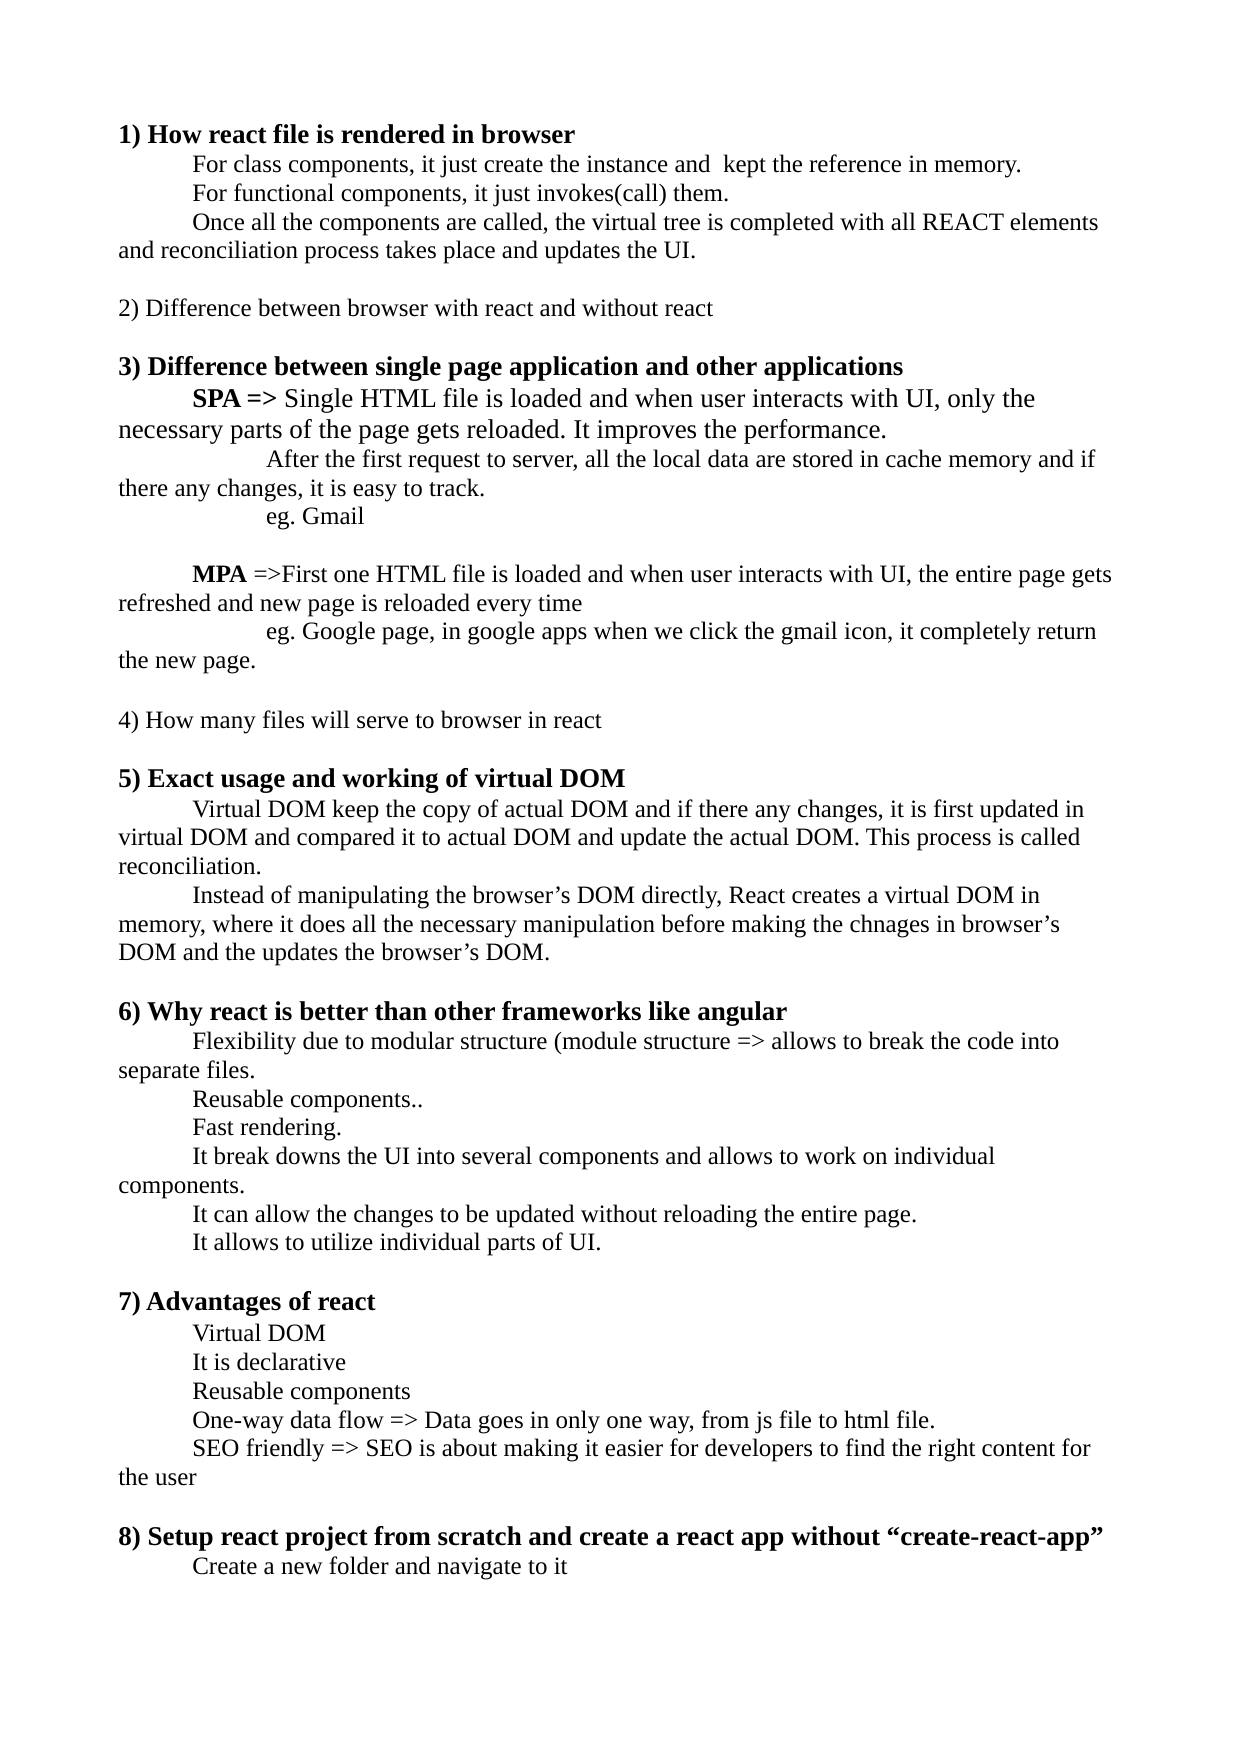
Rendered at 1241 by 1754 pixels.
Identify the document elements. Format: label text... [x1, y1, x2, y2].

text Flexibility due to modular structure (module structure => allows to break the code into separate files. [118, 1026, 1122, 1084]
text 5) Exact usage and working of virtual DOM [118, 763, 1122, 794]
text Fast rendering. [118, 1112, 1122, 1141]
text 2) Difference between browser with react and without react [118, 293, 1122, 322]
text It break downs the UI into several components and allows to work on individual components. [118, 1141, 1122, 1199]
text 6) Why react is better than other frameworks like angular [118, 995, 1122, 1026]
text One-way data flow => Data goes in only one way, from js file to html file. [118, 1405, 1122, 1433]
text It can allow the changes to be updated without reloading the entire page. [118, 1199, 1122, 1227]
text eg. Gmail [118, 501, 1122, 530]
text 3) Difference between single page application and other applications [118, 351, 1122, 382]
text Once all the components are called, the virtual tree is completed with all REACT elements and reconciliation process takes place and updates the UI. [118, 207, 1122, 264]
text SEO friendly => SEO is about making it easier for developers to find the right content for the user [118, 1433, 1122, 1491]
text Reusable components [118, 1376, 1122, 1405]
text Create a new folder and navigate to it [118, 1551, 1122, 1579]
text MPA =>First one HTML file is loaded and when user interacts with UI, the entire page gets refreshed and new page is reloaded every time [118, 559, 1122, 616]
text After the first request to server, all the local data are stored in cache memory and if there any changes, it is easy to track. [118, 444, 1122, 501]
text SPA => Single HTML file is loaded and when user interacts with UI, only the necessary parts of the page gets reloaded. It improves the performance. [118, 382, 1122, 444]
text It allows to utilize individual parts of UI. [118, 1227, 1122, 1256]
text 8) Setup react project from scratch and create a react app without “create-react-app” [118, 1520, 1122, 1551]
text 4) How many files will serve to browser in react [118, 705, 1122, 734]
text 1) How react file is rendered in browser [118, 118, 1122, 149]
text 7) Advantages of react [118, 1285, 1122, 1316]
text For functional components, it just invokes(call) them. [118, 178, 1122, 207]
text eg. Google page, in google apps when we click the gmail icon, it completely return the new page. [118, 616, 1122, 674]
text For class components, it just create the instance and kept the reference in memory. [118, 149, 1122, 178]
text Virtual DOM keep the copy of actual DOM and if there any changes, it is first updated in virtual DOM and compared it to actual DOM and update the actual DOM. This process is called reconciliation. [118, 794, 1122, 880]
text Reusable components.. [118, 1084, 1122, 1112]
text Virtual DOM [118, 1316, 1122, 1347]
text Instead of manipulating the browser’s DOM directly, React creates a virtual DOM in memory, where it does all the necessary manipulation before making the chnages in browser’s DOM and the updates the browser’s DOM. [118, 880, 1122, 966]
text It is declarative [118, 1347, 1122, 1376]
